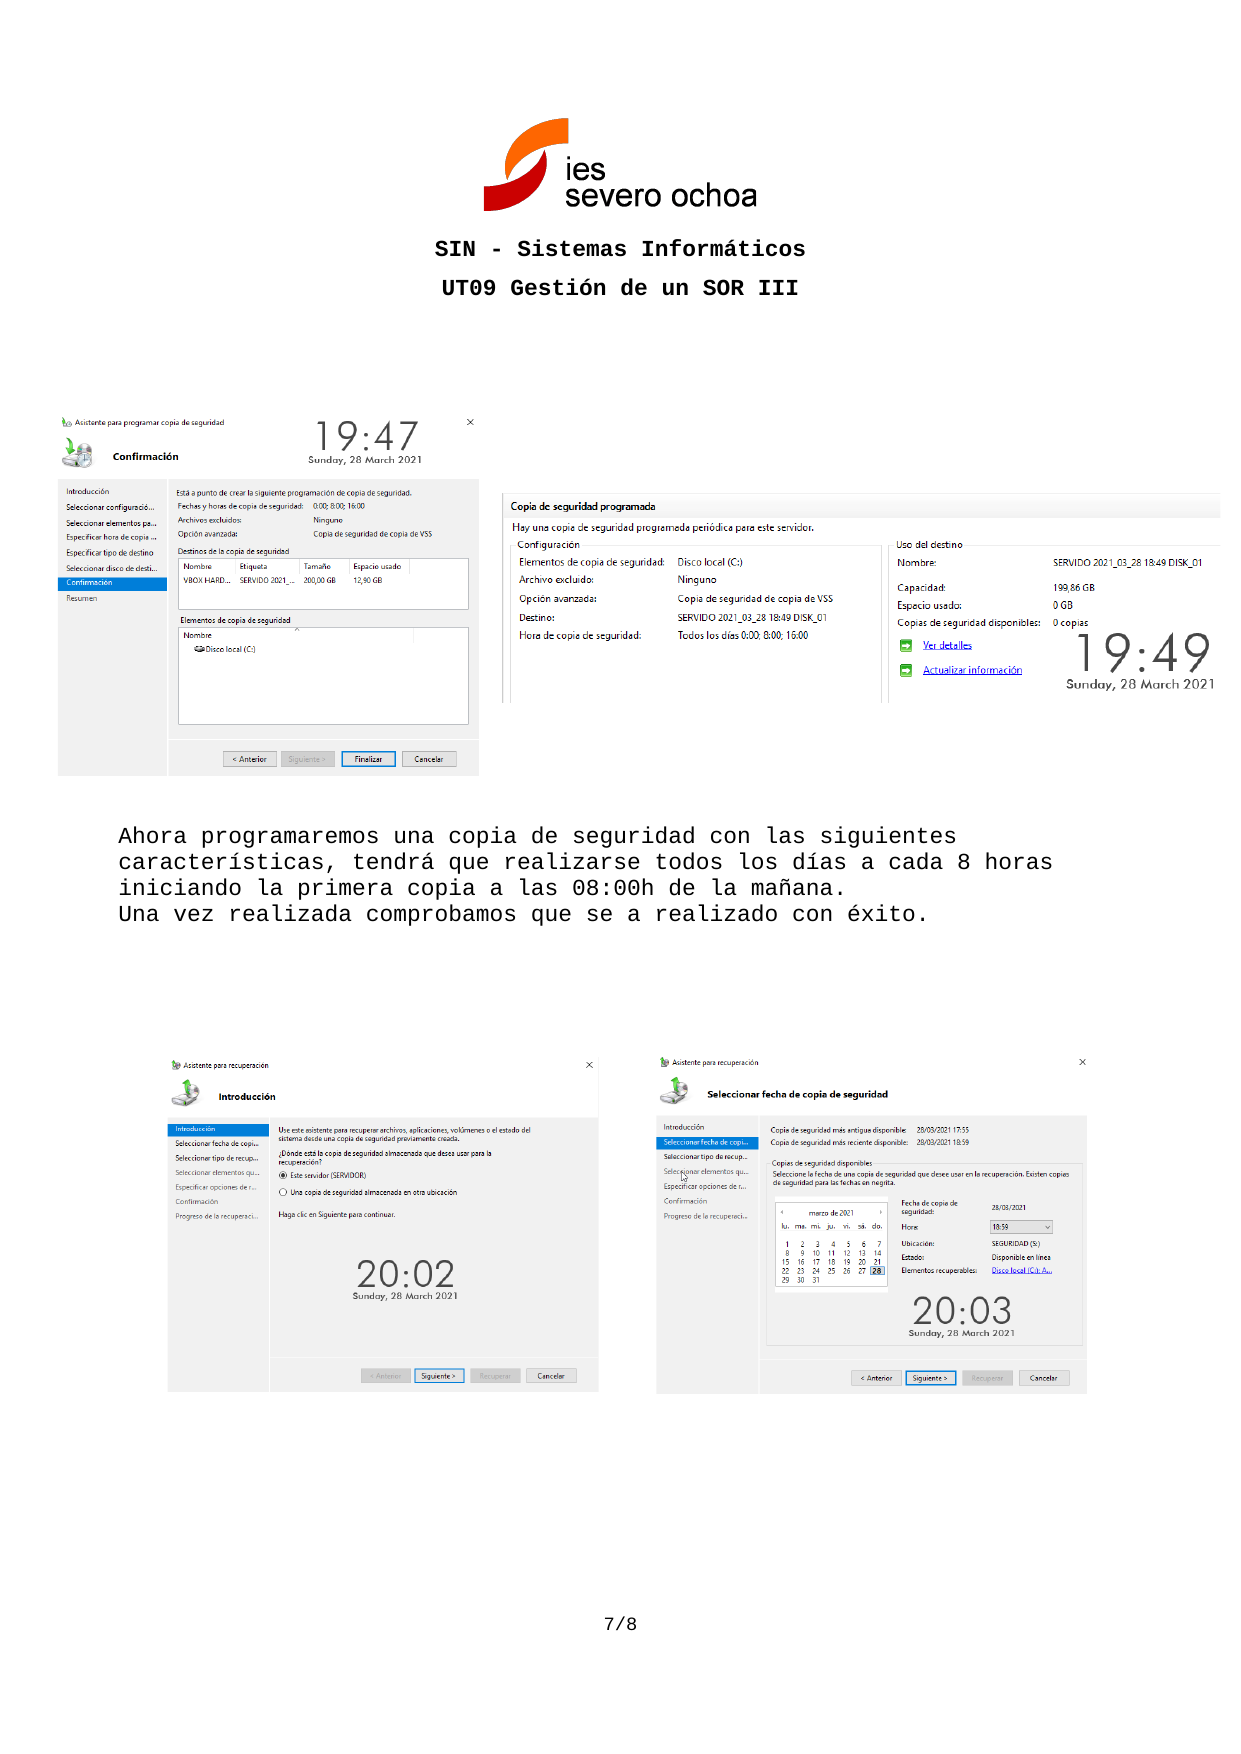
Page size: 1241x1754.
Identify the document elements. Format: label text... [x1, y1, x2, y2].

picture [167, 1057, 599, 1392]
text Una vez realizada comprobamos que se a realizado con éxito. [118, 902, 1122, 928]
picture [57, 413, 479, 776]
picture [656, 1055, 1087, 1394]
picture [483, 118, 757, 211]
text Ahora programaremos una copia de seguridad con las siguientes características, tendrá que realizarse todos los días a cada 8 horas iniciando la primera copia a las 08:00h de la mañana. [118, 824, 1122, 902]
picture [502, 493, 1221, 703]
